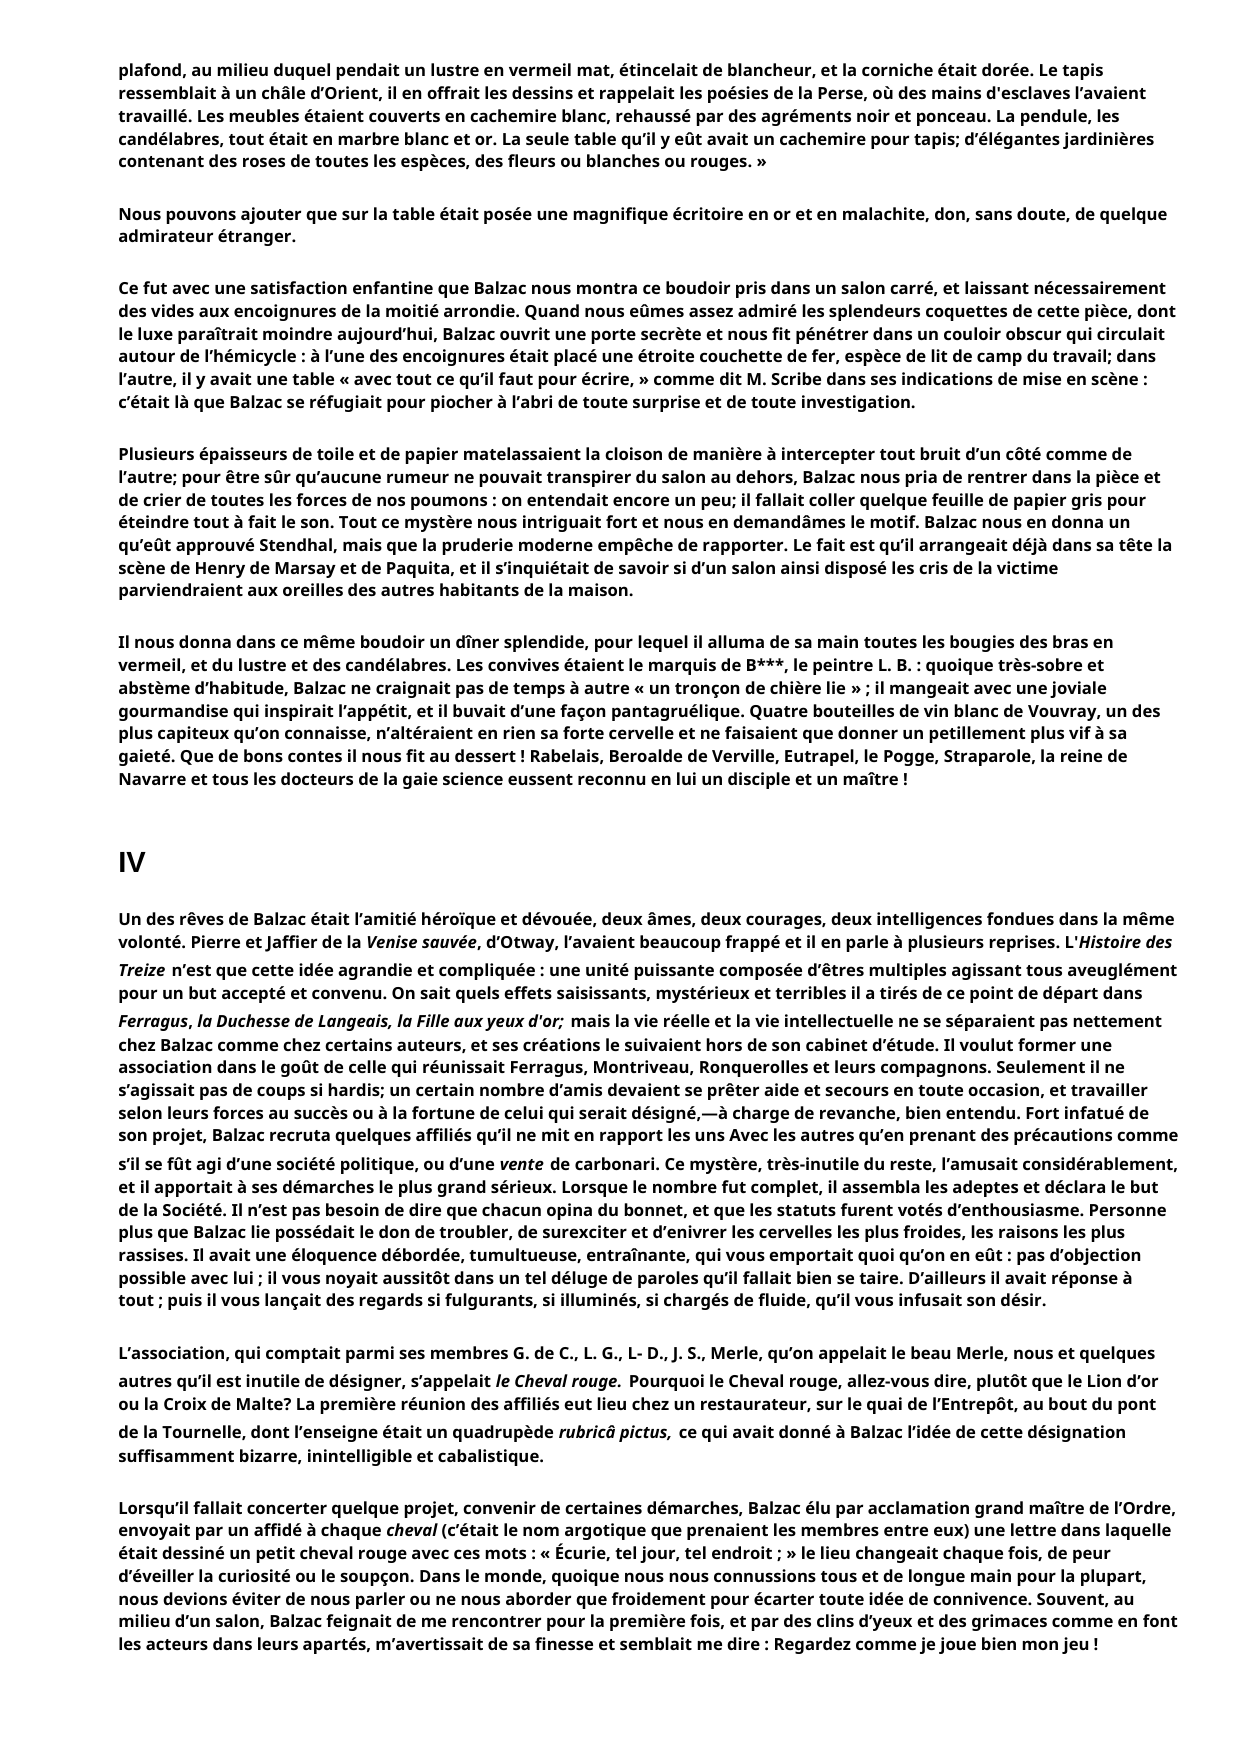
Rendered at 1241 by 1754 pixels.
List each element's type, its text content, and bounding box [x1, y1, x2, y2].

text plafond, au milieu duquel pendait un lustre en vermeil mat, étincelait de blancheur, et la corniche était dorée. Le tapis ressemblait à un châle d’Orient, il en offrait les dessins et rappelait les poésies de la Perse, où des mains d'esclaves l’avaient travaillé. Les meubles étaient couverts en cachemire blanc, rehaussé par des agréments noir et ponceau. La pendule, les candélabres, tout était en marbre blanc et or. La seule table qu’il y eût avait un cachemire pour tapis; d’élégantes jardinières contenant des roses de toutes les espèces, des fleurs ou blanches ou rouges. » [118, 59, 1181, 173]
subtitle IV [118, 844, 1181, 878]
text Plusieurs épaisseurs de toile et de papier matelassaient la cloison de manière à intercepter tout bruit d’un côté comme de l’autre; pour être sûr qu’aucune rumeur ne pouvait transpirer du salon au dehors, Balzac nous pria de rentrer dans la pièce et de crier de toutes les forces de nos poumons : on entendait encore un peu; il fallait coller quelque feuille de papier gris pour éteindre tout à fait le son. Tout ce mystère nous intriguait fort et nous en demandâmes le motif. Balzac nous en donna un qu’eût approuvé Stendhal, mais que la pruderie moderne empêche de rapporter. Le fait est qu’il arrangeait déjà dans sa tête la scène de Henry de Marsay et de Paquita, et il s’inquiétait de savoir si d’un salon ainsi disposé les cris de la victime parviendraient aux oreilles des autres habitants de la maison. [118, 443, 1181, 602]
text Lorsqu’il fallait concerter quelque projet, convenir de certaines démarches, Balzac élu par acclamation grand maître de l’Ordre, envoyait par un affidé à chaque cheval (c’était le nom argotique que prenaient les membres entre eux) une lettre dans laquelle était dessiné un petit cheval rouge avec ces mots : « Écurie, tel jour, tel endroit ; » le lieu changeait chaque fois, de peur d’éveiller la curiosité ou le soupçon. Dans le monde, quoique nous nous connussions tous et de longue main pour la plupart, nous devions éviter de nous parler ou ne nous aborder que froidement pour écarter toute idée de connivence. Souvent, au milieu d’un salon, Balzac feignait de me rencontrer pour la première fois, et par des clins d’yeux et des grimaces comme en font les acteurs dans leurs apartés, m’avertissait de sa finesse et semblait me dire : Regardez comme je joue bien mon jeu ! [118, 1496, 1181, 1655]
text Un des rêves de Balzac était l’amitié héroïque et dévouée, deux âmes, deux courages, deux intelligences fondues dans la même volonté. Pierre et Jaffier de la Venise sauvée, d’Otway, l’avaient beaucoup frappé et il en parle à plusieurs reprises. L'Histoire des Treize n’est que cette idée agrandie et compliquée : une unité puissante composée d’êtres multiples agissant tous aveuglément pour un but accepté et convenu. On sait quels effets saisissants, mystérieux et terribles il a tirés de ce point de départ dans Ferragus, la Duchesse de Langeais, la Fille aux yeux d'or; mais la vie réelle et la vie intellectuelle ne se séparaient pas nettement chez Balzac comme chez certains auteurs, et ses créations le suivaient hors de son cabinet d’étude. Il voulut former une association dans le goût de celle qui réunissait Ferragus, Montriveau, Ronquerolles et leurs compagnons. Seulement il ne s’agissait pas de coups si hardis; un certain nombre d’amis devaient se prêter aide et secours en toute occasion, et travailler selon leurs forces au succès ou à la fortune de celui qui serait désigné,—à charge de revanche, bien entendu. Fort infatué de son projet, Balzac recruta quelques affiliés qu’il ne mit en rapport les uns Avec les autres qu’en prenant des précautions comme s’il se fût agi d’une société politique, ou d’une vente de carbonari. Ce mystère, très-inutile du reste, l’amusait considérablement, et il apportait à ses démarches le plus grand sérieux. Lorsque le nombre fut complet, il assembla les adeptes et déclara le but de la Société. Il n’est pas besoin de dire que chacun opina du bonnet, et que les statuts furent votés d’enthousiasme. Personne plus que Balzac lie possédait le don de troubler, de surexciter et d’enivrer les cervelles les plus froides, les raisons les plus rassises. Il avait une éloquence débordée, tumultueuse, entraînante, qui vous emportait quoi qu’on en eût : pas d’objection possible avec lui ; il vous noyait aussitôt dans un tel déluge de paroles qu’il fallait bien se taire. D’ailleurs il avait réponse à tout ; puis il vous lançait des regards si fulgurants, si illuminés, si chargés de fluide, qu’il vous infusait son désir. [118, 908, 1181, 1312]
text L’association, qui comptait parmi ses membres G. de C., L. G., L- D., J. S., Merle, qu’on appelait le beau Merle, nous et quelques autres qu’il est inutile de désigner, s’appelait le Cheval rouge. Pourquoi le Cheval rouge, allez-vous dire, plutôt que le Lion d’or ou la Croix de Malte? La première réunion des affiliés eut lieu chez un restaurateur, sur le quai de l’Entrepôt, au bout du pont de la Tournelle, dont l’enseigne était un quadrupède rubricâ pictus, ce qui avait donné à Balzac l’idée de cette désignation suffisamment bizarre, inintelligible et cabalistique. [118, 1341, 1181, 1467]
text Ce fut avec une satisfaction enfantine que Balzac nous montra ce boudoir pris dans un salon carré, et laissant nécessairement des vides aux encoignures de la moitié arrondie. Quand nous eûmes assez admiré les splendeurs coquettes de cette pièce, dont le luxe paraîtrait moindre aujourd’hui, Balzac ouvrit une porte secrète et nous fit pénétrer dans un couloir obscur qui circulait autour de l’hémicycle : à l’une des encoignures était placé une étroite couchette de fer, espèce de lit de camp du travail; dans l’autre, il y avait une table « avec tout ce qu’il faut pour écrire, » comme dit M. Scribe dans ses indications de mise en scène : c’était là que Balzac se réfugiait pour piocher à l’abri de toute surprise et de toute investigation. [118, 277, 1181, 413]
text Il nous donna dans ce même boudoir un dîner splendide, pour lequel il alluma de sa main toutes les bougies des bras en vermeil, et du lustre et des candélabres. Les convives étaient le marquis de B***, le peintre L. B. : quoique très-sobre et abstème d’habitude, Balzac ne craignait pas de temps à autre « un tronçon de chière lie » ; il mangeait avec une joviale gourmandise qui inspirait l’appétit, et il buvait d’une façon pantagruélique. Quatre bouteilles de vin blanc de Vouvray, un des plus capiteux qu’on connaisse, n’altéraient en rien sa forte cervelle et ne faisaient que donner un petillement plus vif à sa gaieté. Que de bons contes il nous fit au dessert ! Rabelais, Beroalde de Verville, Eutrapel, le Pogge, Straparole, la reine de Navarre et tous les docteurs de la gaie science eussent reconnu en lui un disciple et un maître ! [118, 631, 1181, 790]
text Nous pouvons ajouter que sur la table était posée une magnifique écritoire en or et en malachite, don, sans doute, de quelque admirateur étranger. [118, 202, 1181, 247]
